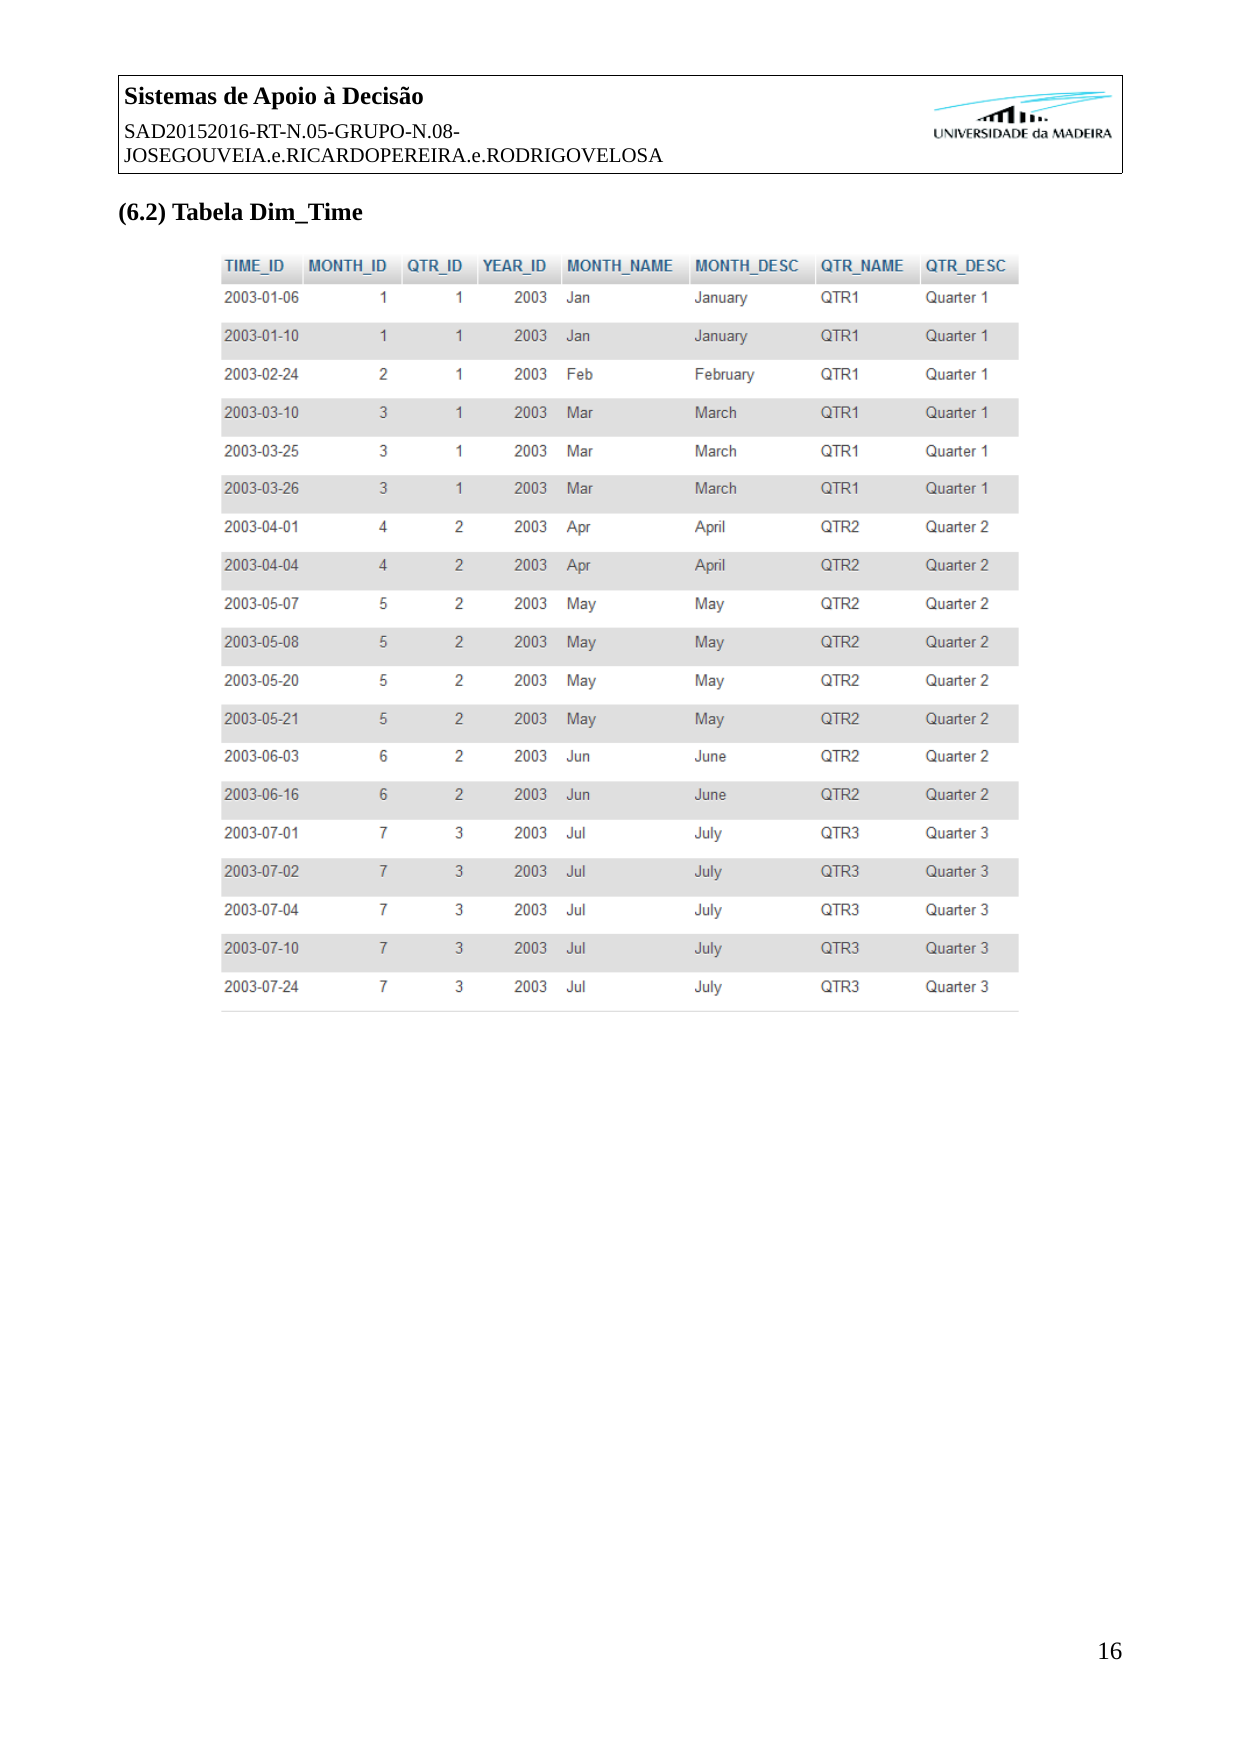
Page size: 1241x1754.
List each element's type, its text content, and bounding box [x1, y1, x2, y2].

text (6.2) Tabela Dim_Time [118, 197, 1122, 226]
picture [221, 254, 1019, 1012]
picture [919, 80, 1120, 145]
